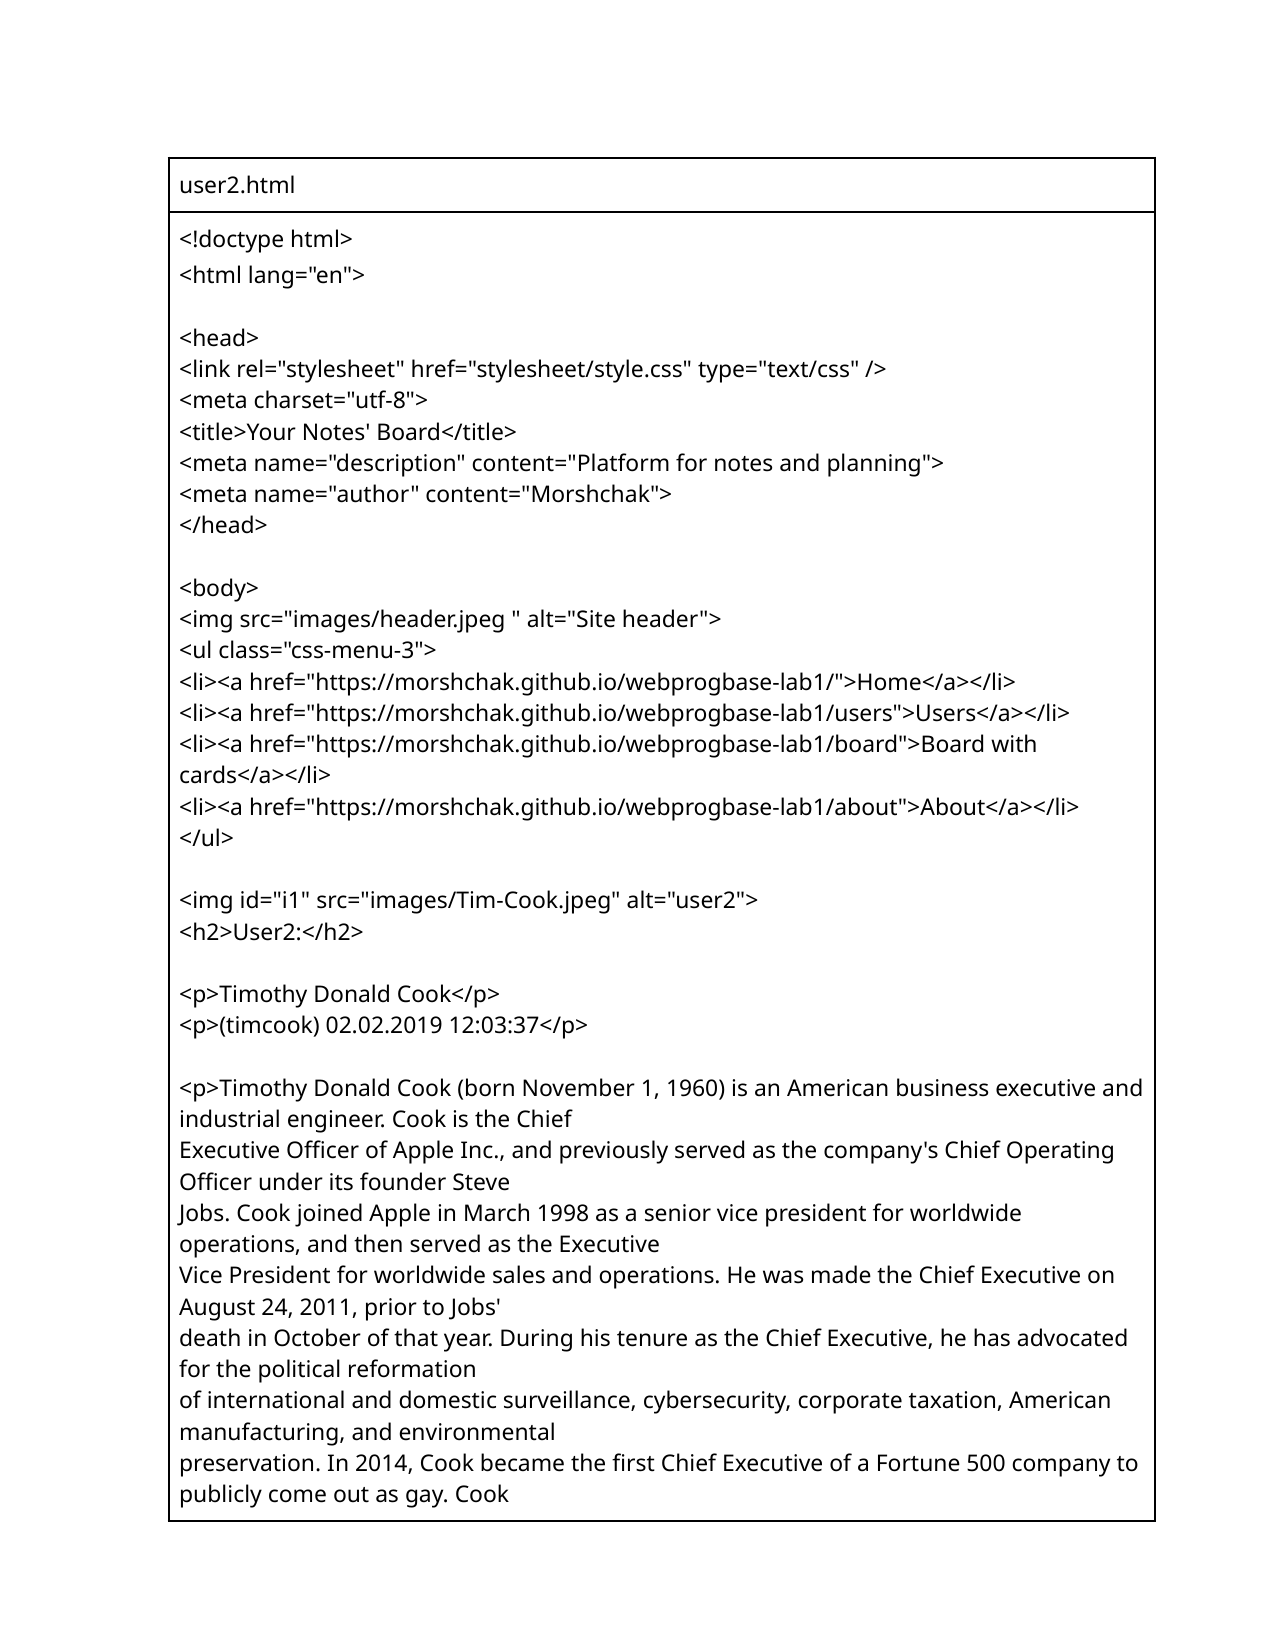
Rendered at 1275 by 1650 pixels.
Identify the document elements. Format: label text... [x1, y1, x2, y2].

table_header user2.html [170, 159, 1154, 211]
table_cell <!doctype html> <html lang="en"> <head> <link rel="stylesheet" href="stylesheet/style.css" type="text/css" /> <meta charset="utf-8"> <title>Your Notes' Board</title> <meta name="description" content="Platform for notes and planning"> <meta name="author" content="Morshchak"> </head> <body> <img src="images/header.jpeg " alt="Site header"> <ul class="css-menu-3"> <li><a href="https://morshchak.github.io/webprogbase-lab1/">Home</a></li> <li><a href="https://morshchak.github.io/webprogbase-lab1/users">Users</a></li> <li><a href="https://morshchak.github.io/webprogbase-lab1/board">Board with cards</a></li> <li><a href="https://morshchak.github.io/webprogbase-lab1/about">About</a></li> </ul> <img id="i1" src="images/Tim-Cook.jpeg" alt="user2"> <h2>User2:</h2> <p>Timothy Donald Cook</p> <p>(timcook) 02.02.2019 12:03:37</p> <p>Timothy Donald Cook (born November 1, 1960) is an American business executive and industrial engineer. Cook is the Chief Executive Officer of Apple Inc., and previously served as the company's Chief Operating Officer under its founder Steve Jobs. Cook joined Apple in March 1998 as a senior vice president for worldwide operations, and then served as the Executive Vice President for worldwide sales and operations. He was made the Chief Executive on August 24, 2011, prior to Jobs' death in October of that year. During his tenure as the Chief Executive, he has advocated for the political reformation of international and domestic surveillance, cybersecurity, corporate taxation, American manufacturing, and environmental preservation. In 2014, Cook became the first Chief Executive of a Fortune 500 company to publicly come out as gay. Cook [170, 213, 1154, 1519]
